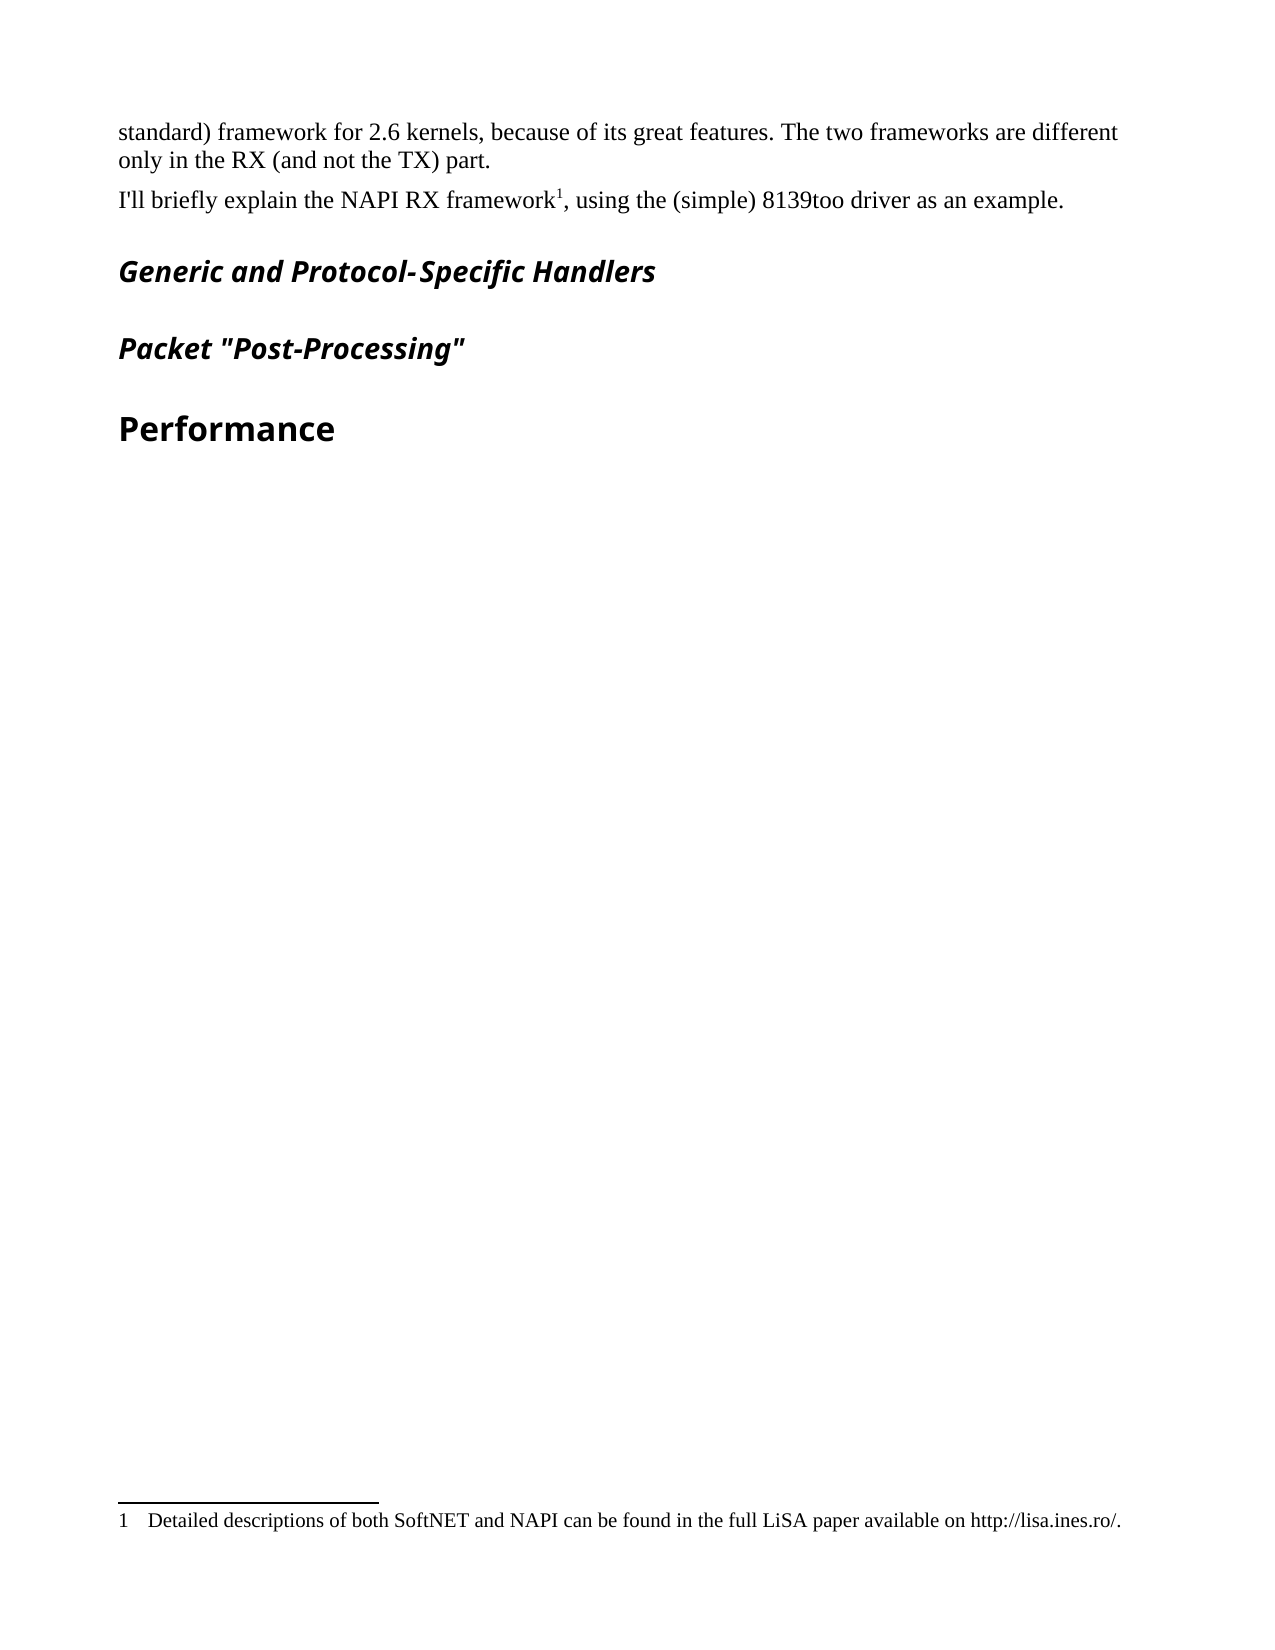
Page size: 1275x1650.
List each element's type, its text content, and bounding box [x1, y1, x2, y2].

subtitle Performance [118, 406, 1157, 451]
subtitle Generic and Protocol‑Specific Handlers [118, 251, 1157, 291]
text Detailed descriptions of both SoftNET and NAPI can be found in the full LiSA paper available on http://lisa.ines.ro/. [118, 1509, 1157, 1532]
text standard) framework for 2.6 kernels, because of its great features. The two frameworks are different only in the RX (and not the TX) part. [118, 118, 1157, 173]
text I'll briefly explain the NAPI RX framework, using the (simple) 8139too driver as an example. [118, 186, 1157, 214]
subtitle Packet "Post-Processing" [118, 328, 1157, 368]
